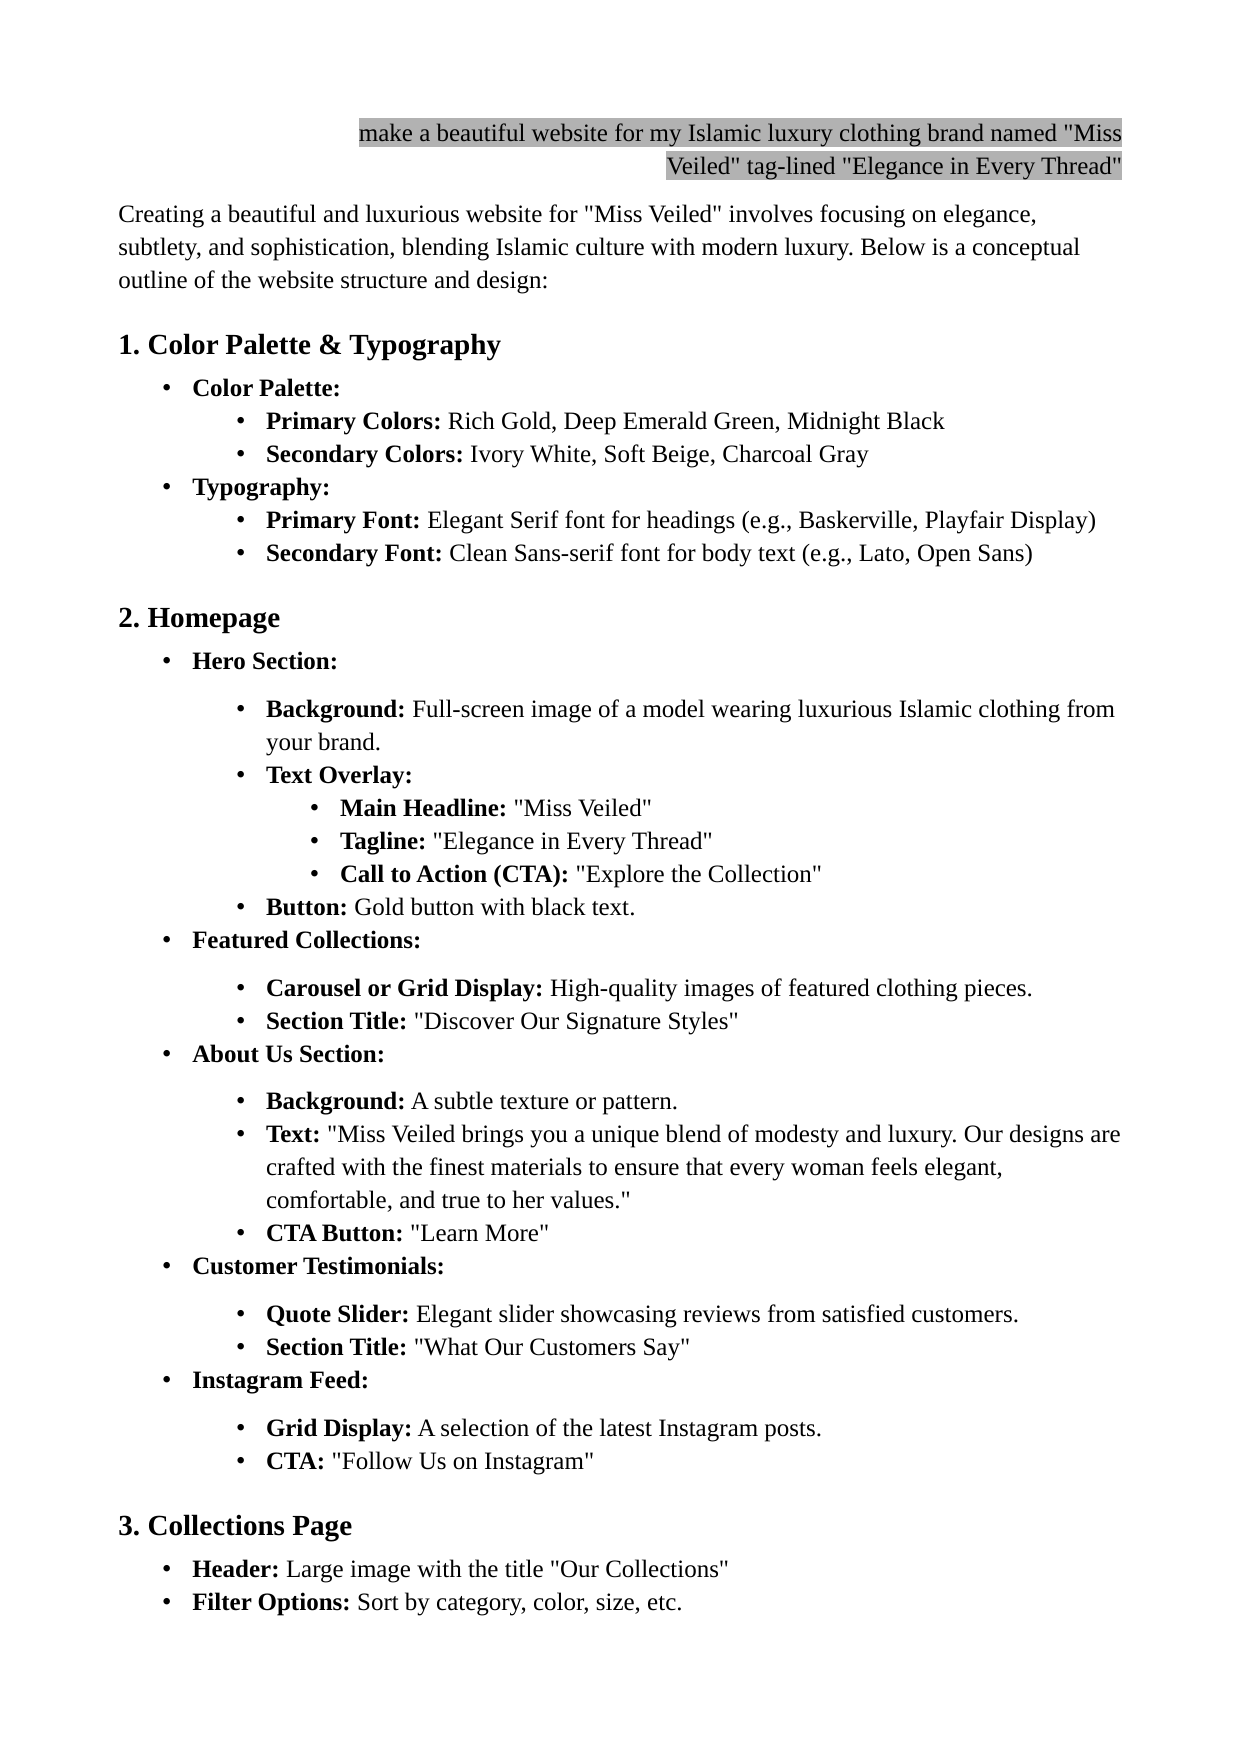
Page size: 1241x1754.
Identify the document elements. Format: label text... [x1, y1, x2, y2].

list Filter Options: Sort by category, color, size, etc. [162, 1587, 1122, 1616]
list Button: Gold button with black text. [236, 892, 1122, 921]
list Main Headline: "Miss Veiled" [310, 793, 1122, 822]
list CTA Button: "Learn More" [236, 1218, 1122, 1247]
list Primary Font: Elegant Serif font for headings (e.g., Baskerville, Playfair Display) [236, 505, 1122, 534]
list Hero Section: [162, 646, 1122, 675]
list CTA: "Follow Us on Instagram" [236, 1446, 1122, 1474]
list Primary Colors: Rich Gold, Deep Emerald Green, Midnight Black [236, 406, 1122, 435]
list Color Palette: [162, 373, 1122, 402]
list Call to Action (CTA): "Explore the Collection" [310, 859, 1122, 888]
subtitle 3. Collections Page [118, 1508, 1122, 1541]
list Typography: [162, 472, 1122, 501]
list Grid Display: A selection of the latest Instagram posts. [236, 1413, 1122, 1441]
subtitle 1. Color Palette & Typography [118, 327, 1122, 361]
list Background: A subtle texture or pattern. [236, 1086, 1122, 1115]
subtitle 2. Homepage [118, 600, 1122, 634]
list Text: "Miss Veiled brings you a unique blend of modesty and luxury. Our designs are crafted with the finest materials to ensure that every woman feels elegant, comfortable, and true to her values." [236, 1119, 1122, 1214]
list Section Title: "What Our Customers Say" [236, 1332, 1122, 1361]
list Featured Collections: [162, 925, 1122, 954]
text make a beautiful website for my Islamic luxury clothing brand named "Miss Veiled" tag-lined "Elegance in Every Thread" [343, 118, 1122, 180]
list Tagline: "Elegance in Every Thread" [310, 826, 1122, 855]
list Carousel or Grid Display: High-quality images of featured clothing pieces. [236, 973, 1122, 1001]
list Background: Full-screen image of a model wearing luxurious Islamic clothing from your brand. [236, 694, 1122, 756]
list Header: Large image with the title "Our Collections" [162, 1554, 1122, 1583]
list About Us Section: [162, 1039, 1122, 1067]
list Secondary Colors: Ivory White, Soft Beige, Charcoal Gray [236, 439, 1122, 468]
list Quote Slider: Elegant slider showcasing reviews from satisfied customers. [236, 1299, 1122, 1328]
text Creating a beautiful and luxurious website for "Miss Veiled" involves focusing on elegance, subtlety, and sophistication, blending Islamic culture with modern luxury. Below is a conceptual outline of the website structure and design: [118, 199, 1122, 293]
list Secondary Font: Clean Sans-serif font for body text (e.g., Lato, Open Sans) [236, 538, 1122, 567]
list Instagram Feed: [162, 1365, 1122, 1394]
list Text Overlay: [236, 760, 1122, 789]
list Customer Testimonials: [162, 1251, 1122, 1280]
list Section Title: "Discover Our Signature Styles" [236, 1006, 1122, 1034]
